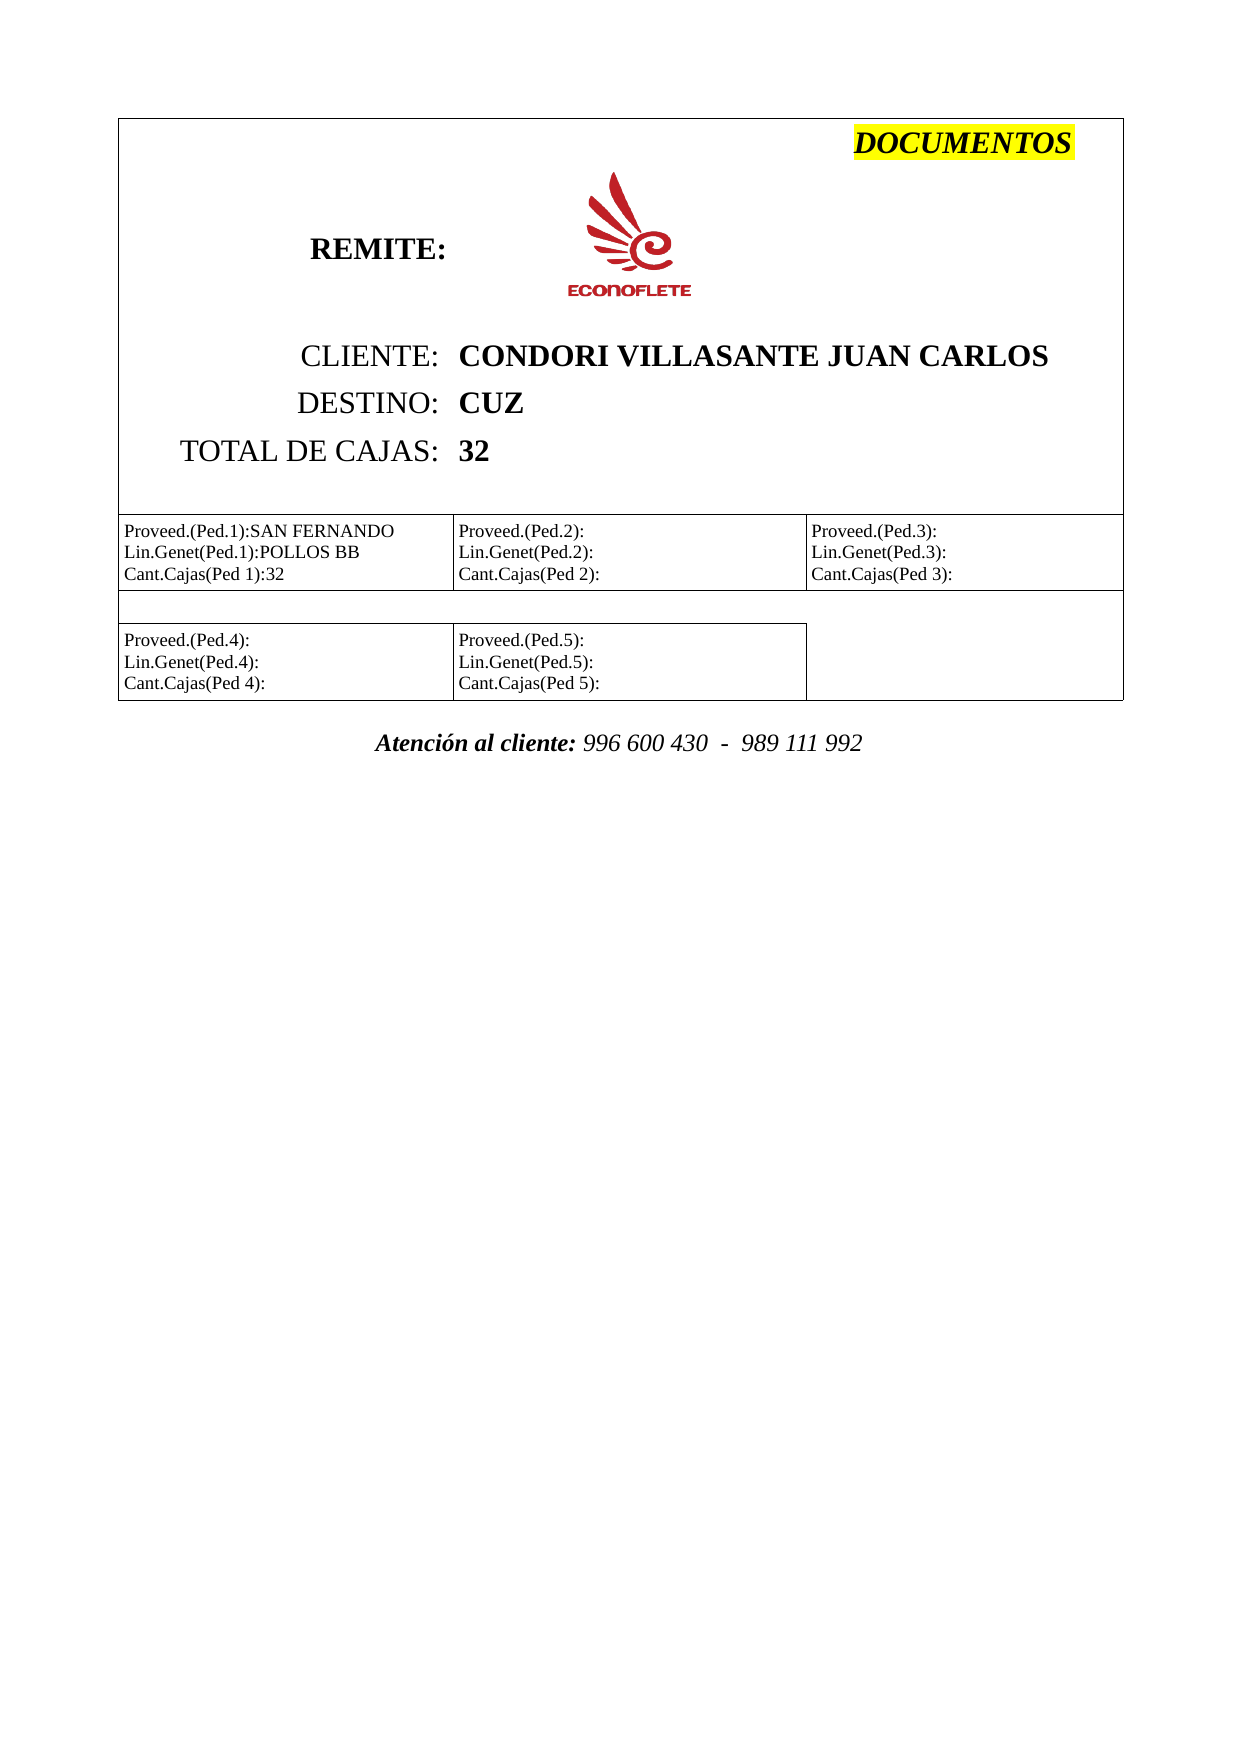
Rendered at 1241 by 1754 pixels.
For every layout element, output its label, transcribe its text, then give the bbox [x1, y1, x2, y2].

table_cell TOTAL DE CAJAS: [119, 426, 453, 474]
table_cell CONDORI VILLASANTE JUAN CARLOS [453, 332, 1123, 379]
table_cell [453, 474, 806, 514]
table_cell [453, 591, 806, 623]
table_header [453, 119, 806, 166]
table_cell CLIENTE: [119, 332, 453, 379]
table_cell DESTINO: [119, 379, 453, 426]
table_cell [453, 166, 806, 332]
table_cell Proveed.(Ped.1):SAN FERNANDO Lin.Genet(Ped.1):POLLOS BB Cant.Cajas(Ped 1):32 [119, 515, 453, 590]
picture [552, 171, 707, 297]
table_cell [806, 166, 1123, 332]
table_cell Proveed.(Ped.4): Lin.Genet(Ped.4): Cant.Cajas(Ped 4): [119, 624, 453, 699]
table_cell [119, 474, 453, 514]
table_cell [806, 591, 1123, 623]
table_cell Proveed.(Ped.3): Lin.Genet(Ped.3): Cant.Cajas(Ped 3): [807, 515, 1123, 590]
table_cell REMITE: [119, 166, 453, 332]
table_cell [806, 474, 1123, 514]
table_header [119, 119, 453, 166]
table_cell [807, 623, 1123, 699]
table_cell [806, 379, 1123, 426]
table_cell Proveed.(Ped.5): Lin.Genet(Ped.5): Cant.Cajas(Ped 5): [454, 624, 806, 699]
table_cell [119, 591, 453, 623]
table_cell 32 [453, 426, 1123, 474]
table_cell CUZ [453, 379, 806, 426]
table_cell Proveed.(Ped.2): Lin.Genet(Ped.2): Cant.Cajas(Ped 2): [454, 515, 806, 590]
table_header DOCUMENTOS [806, 119, 1123, 166]
text Atención al cliente: 996 600 430 - 989 111 992 [118, 728, 1122, 757]
